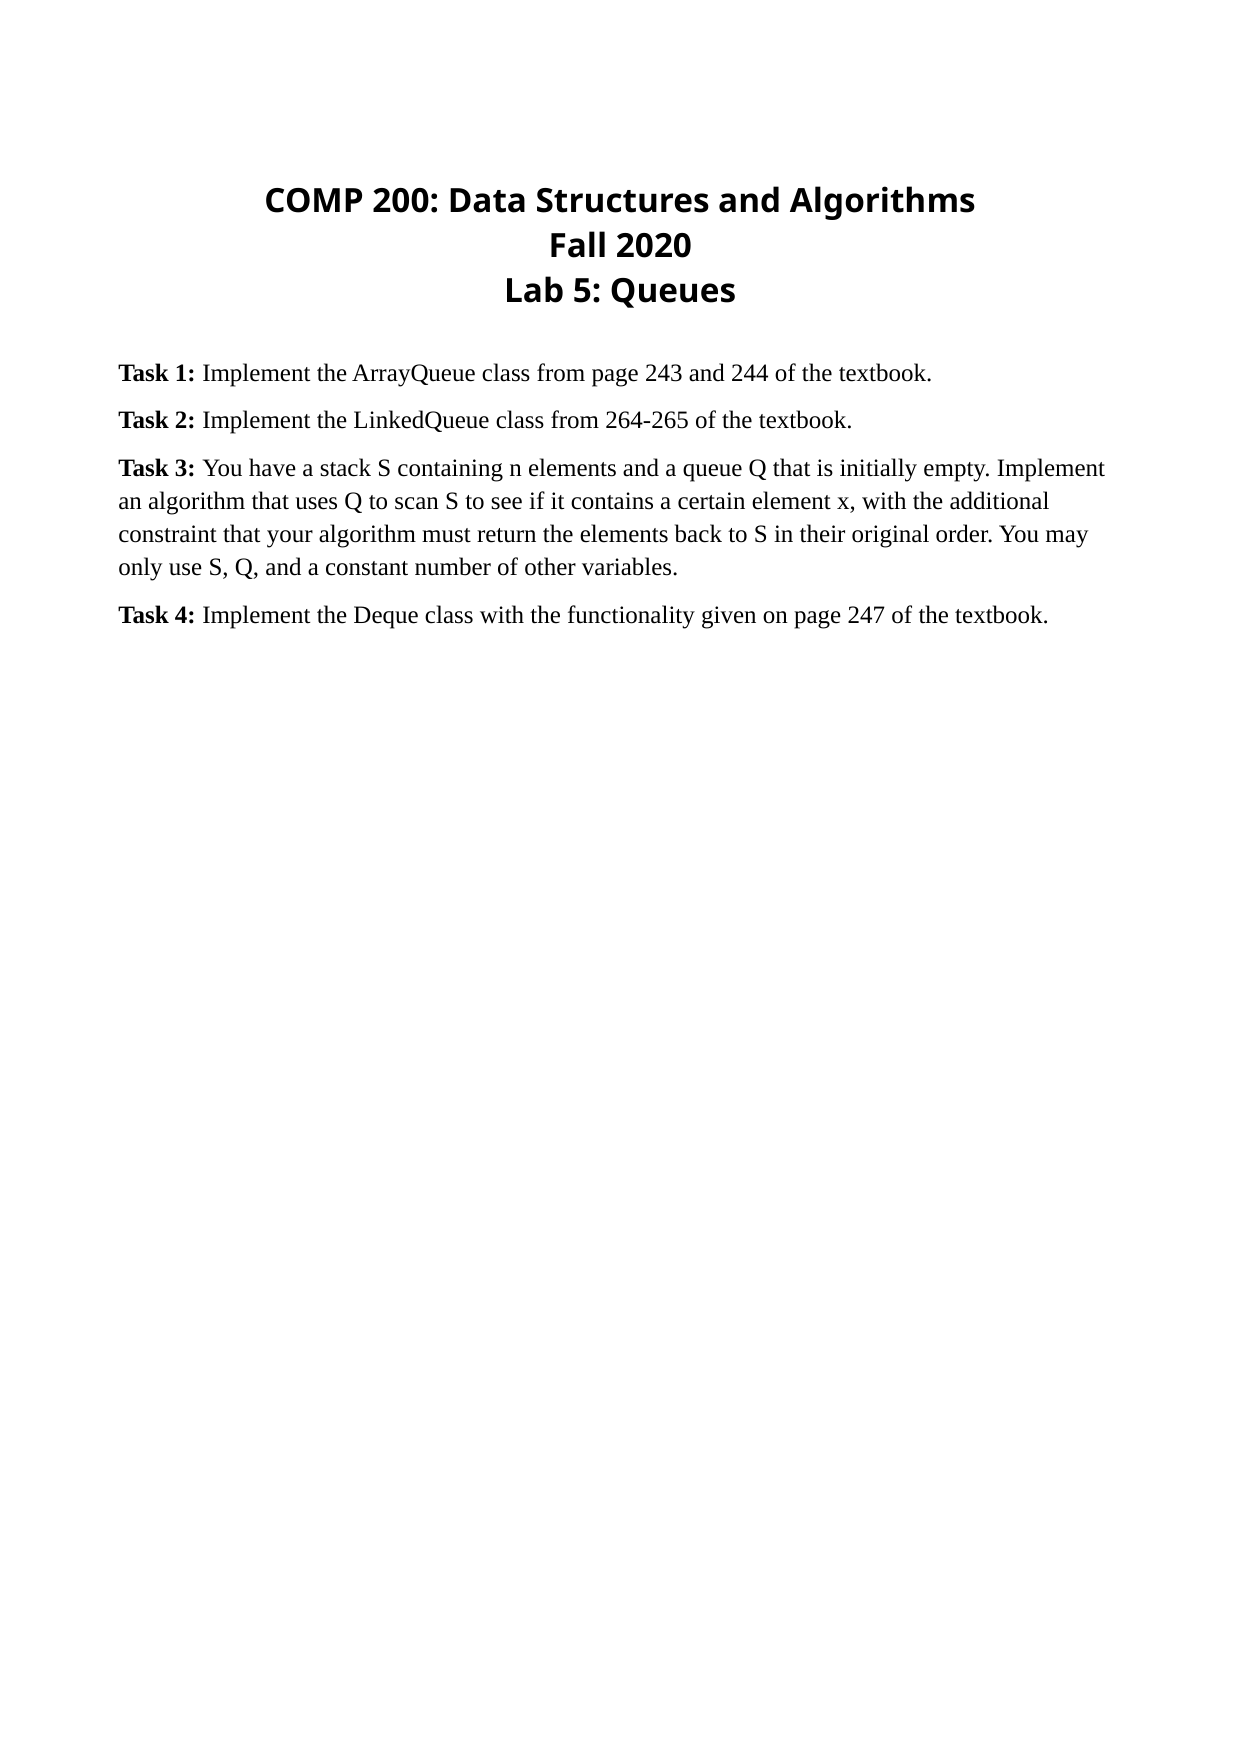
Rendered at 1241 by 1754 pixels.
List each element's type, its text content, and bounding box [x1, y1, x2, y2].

text Task 2: Implement the LinkedQueue class from 264-265 of the textbook. [118, 406, 1122, 434]
text Task 3: You have a stack S containing n elements and a queue Q that is initially empty. Implement an algorithm that uses Q to scan S to see if it contains a certain element x, with the additional constraint that your algorithm must return the elements back to S in their original order. You may only use S, Q, and a constant number of other variables. [118, 453, 1122, 581]
text Task 1: Implement the ArrayQueue class from page 243 and 244 of the textbook. [118, 358, 1122, 387]
text COMP 200: Data Structures and Algorithms [118, 176, 1122, 222]
text Lab 5: Queues [118, 267, 1122, 313]
text Task 4: Implement the Deque class with the functionality given on page 247 of the textbook. [118, 600, 1122, 629]
text Fall 2020 [118, 222, 1122, 267]
